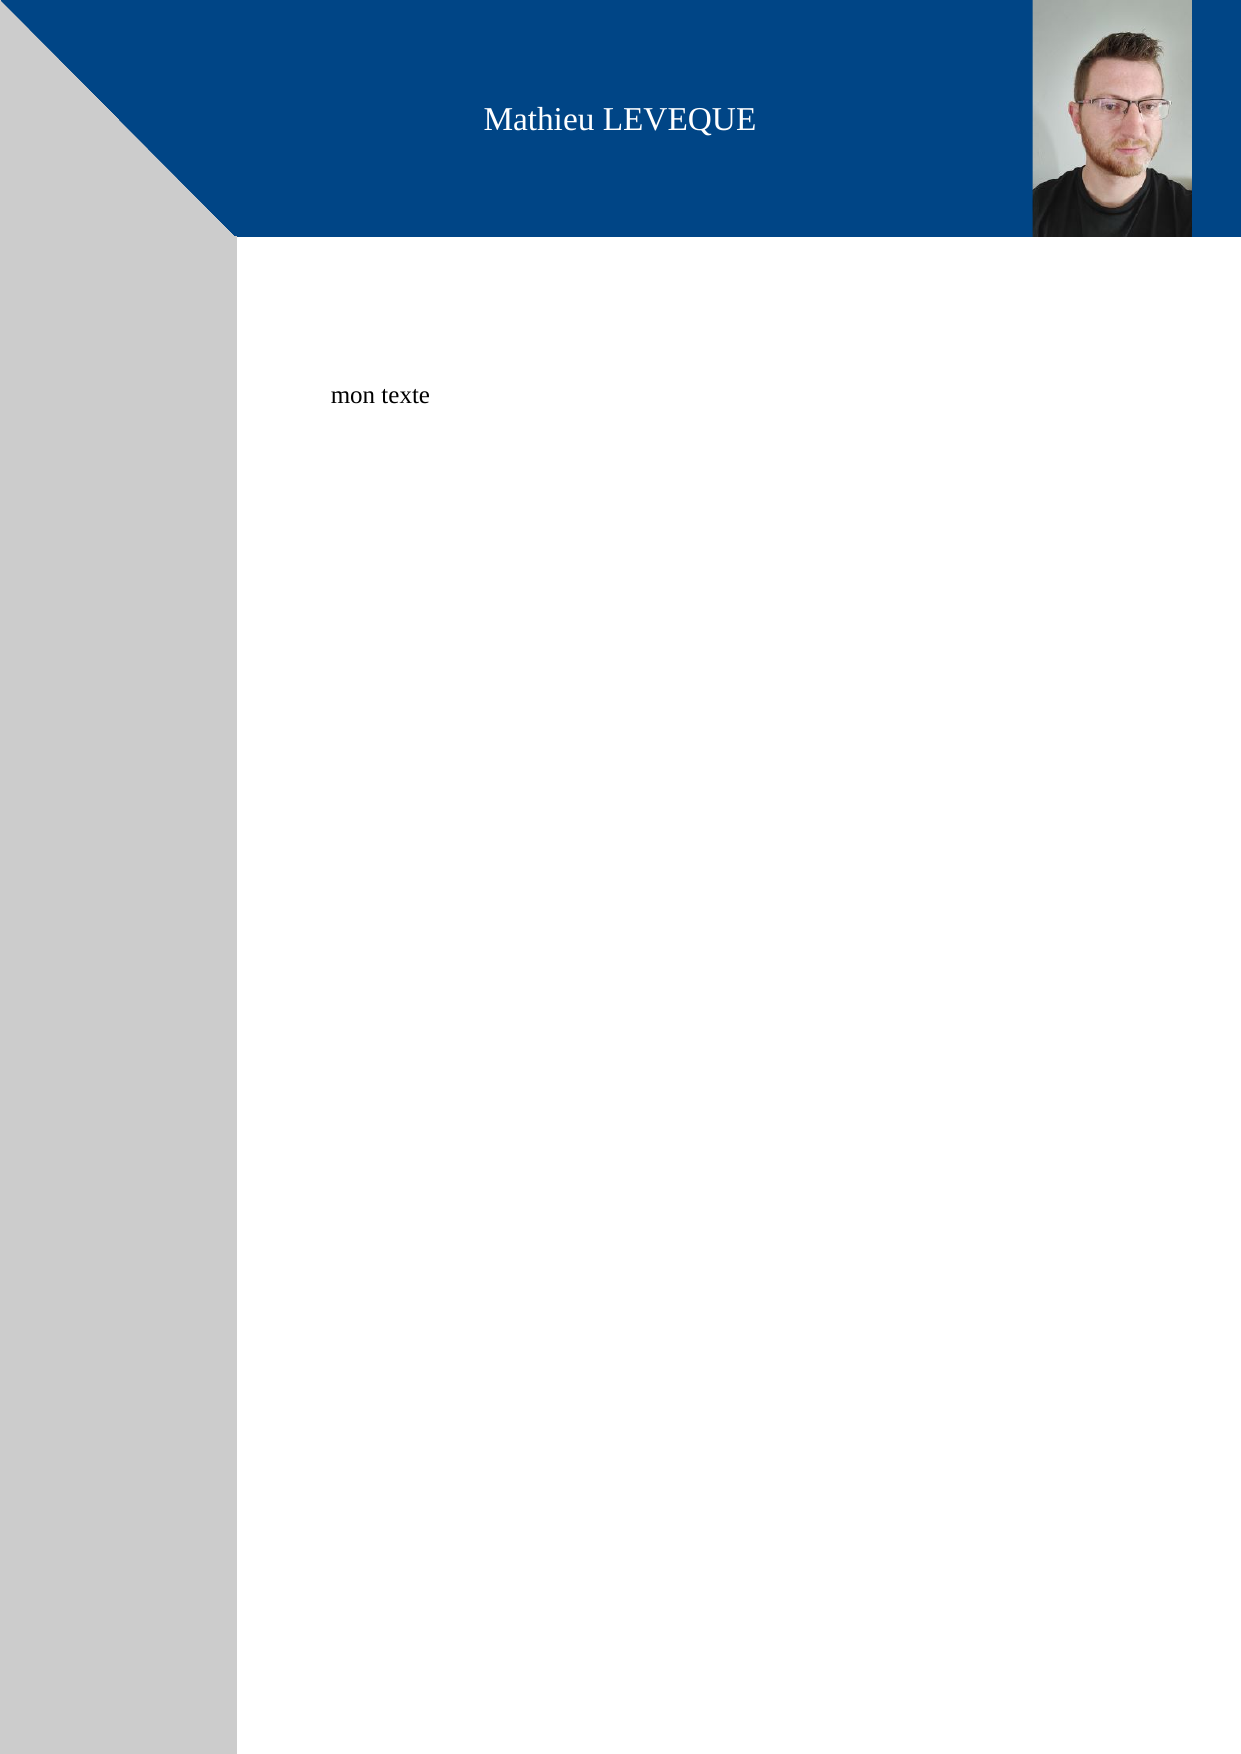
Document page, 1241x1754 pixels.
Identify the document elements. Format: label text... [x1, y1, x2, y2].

picture [1032, 0, 1192, 237]
text mon texte [237, 380, 1122, 409]
